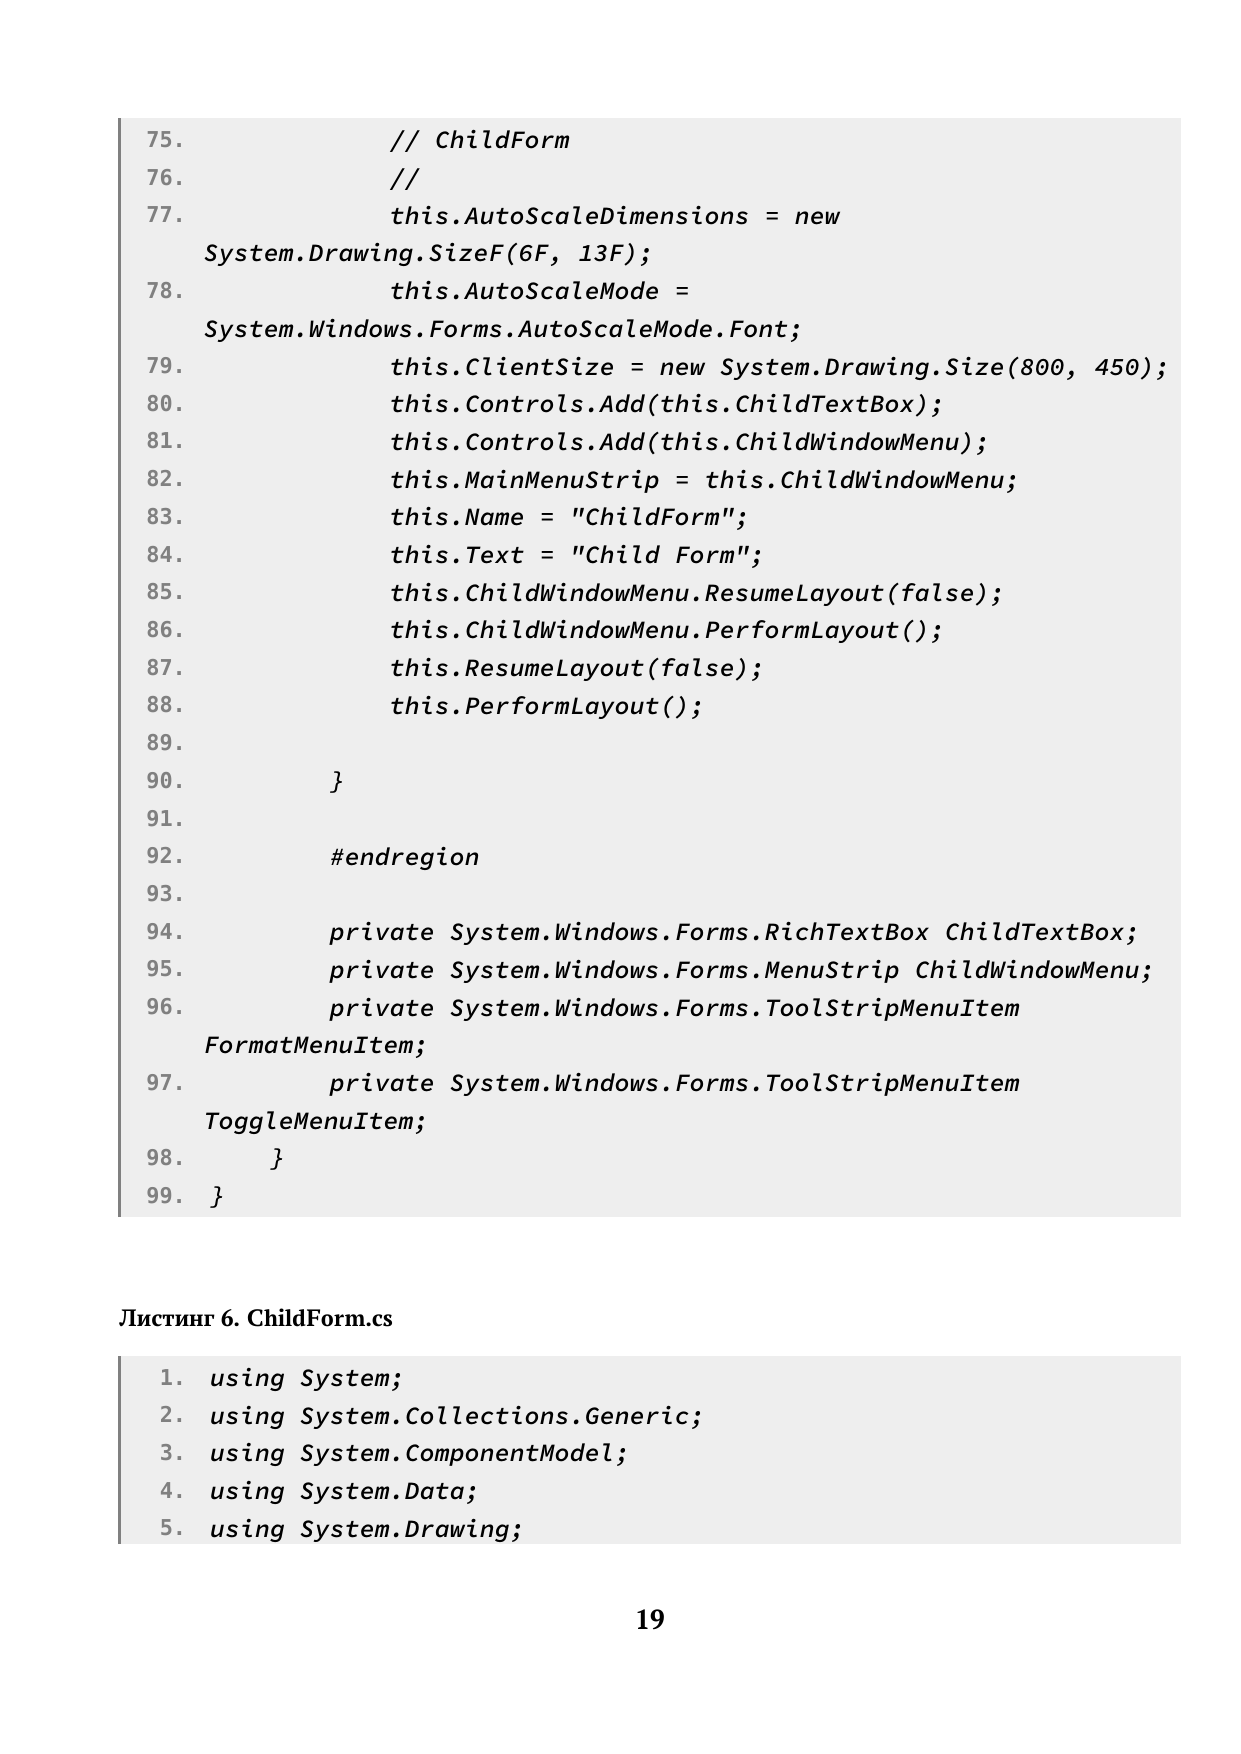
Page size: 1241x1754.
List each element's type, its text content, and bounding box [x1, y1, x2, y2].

list this.PerformLayout(); [121, 684, 1181, 721]
list this.ClientSize = new System.Drawing.Size(800, 450); [121, 344, 1181, 382]
list this.AutoScaleMode = System.Windows.Forms.AutoScaleMode.Font; [121, 269, 1181, 344]
list this.MainMenuStrip = this.ChildWindowMenu; [121, 457, 1181, 495]
list // ChildForm [121, 118, 1181, 156]
list private System.Windows.Forms.ToolStripMenuItem FormatMenuItem; [121, 985, 1181, 1061]
list this.AutoScaleDimensions = new System.Drawing.SizeF(6F, 13F); [121, 193, 1181, 269]
list using System; [121, 1356, 1181, 1393]
list this.Name = "ChildForm"; [121, 495, 1181, 533]
list using System.Drawing; [121, 1507, 1181, 1544]
list private System.Windows.Forms.MenuStrip ChildWindowMenu; [121, 948, 1181, 985]
list using System.ComponentModel; [121, 1431, 1181, 1469]
list this.Text = "Child Form"; [121, 533, 1181, 570]
list using System.Collections.Generic; [121, 1393, 1181, 1431]
text Листинг 6. ChildForm.cs [118, 1303, 1181, 1332]
list this.ChildWindowMenu.ResumeLayout(false); [121, 571, 1181, 608]
list using System.Data; [121, 1469, 1181, 1506]
list #endregion [121, 834, 1181, 872]
list this.Controls.Add(this.ChildWindowMenu); [121, 420, 1181, 457]
list } [121, 759, 1181, 797]
list this.ChildWindowMenu.PerformLayout(); [121, 608, 1181, 646]
list // [121, 156, 1181, 193]
list this.ResumeLayout(false); [121, 646, 1181, 683]
list private System.Windows.Forms.RichTextBox ChildTextBox; [121, 910, 1181, 947]
list this.Controls.Add(this.ChildTextBox); [121, 382, 1181, 419]
list } [121, 1174, 1181, 1217]
list } [121, 1136, 1181, 1174]
list private System.Windows.Forms.ToolStripMenuItem ToggleMenuItem; [121, 1061, 1181, 1136]
